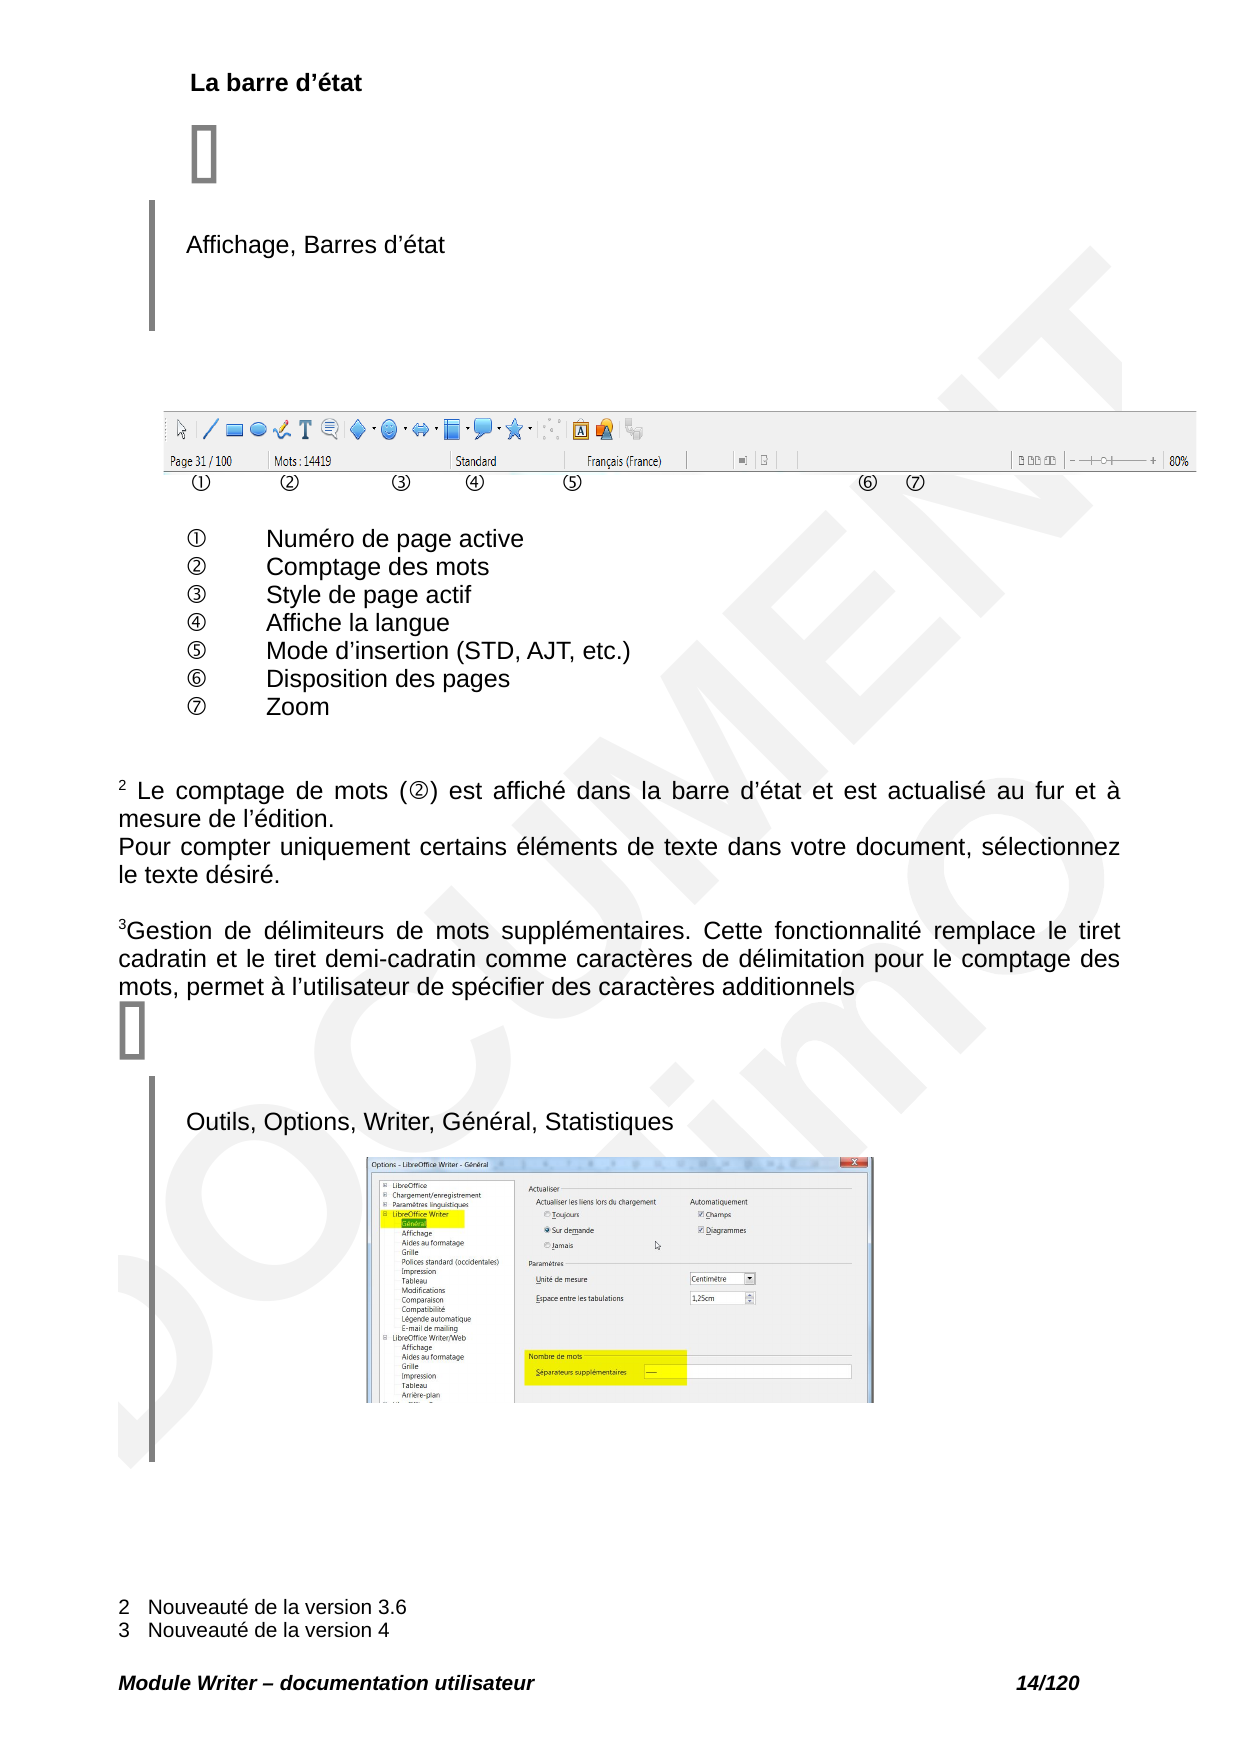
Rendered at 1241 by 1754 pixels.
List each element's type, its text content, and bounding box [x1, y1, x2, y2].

text  Zoom [185, 693, 1122, 721]
text  Mode d’insertion (STD, AJT, etc.) [185, 637, 1122, 665]
text  Affiche la langue [185, 609, 1122, 637]
text Nouveauté de la version 4 [118, 1619, 1122, 1642]
picture [163, 411, 1197, 475]
text  Style de page actif [185, 581, 1122, 609]
text 8 [190, 97, 1122, 200]
text Gestion de délimiteurs de mots supplémentaires. Cette fonctionnalité remplace le tiret cadratin et le tiret demi-cadratin comme caractères de délimitation pour le comptage des mots, permet à l’utilisateur de spécifier des caractères additionnels [118, 917, 1122, 1001]
text  Comptage des mots [185, 553, 1122, 581]
text Affichage, Barres d’état [155, 200, 1122, 259]
picture [366, 1157, 874, 1403]
text  Disposition des pages [185, 665, 1122, 693]
text La barre d’état [190, 59, 1122, 97]
text [190, 399, 1122, 411]
text        [190, 475, 1122, 497]
text Outils, Options, Writer, Général, Statistiques [155, 1076, 1122, 1135]
text Nouveauté de la version 3.6 [118, 1596, 1122, 1619]
text Pour compter uniquement certains éléments de texte dans votre document, sélectionnez le texte désiré. [118, 833, 1122, 889]
text Le comptage de mots () est affiché dans la barre d’état et est actualisé au fur et à mesure de l’édition. [118, 777, 1122, 833]
text  Numéro de page active [185, 525, 1122, 553]
text 8 [118, 1001, 1122, 1076]
